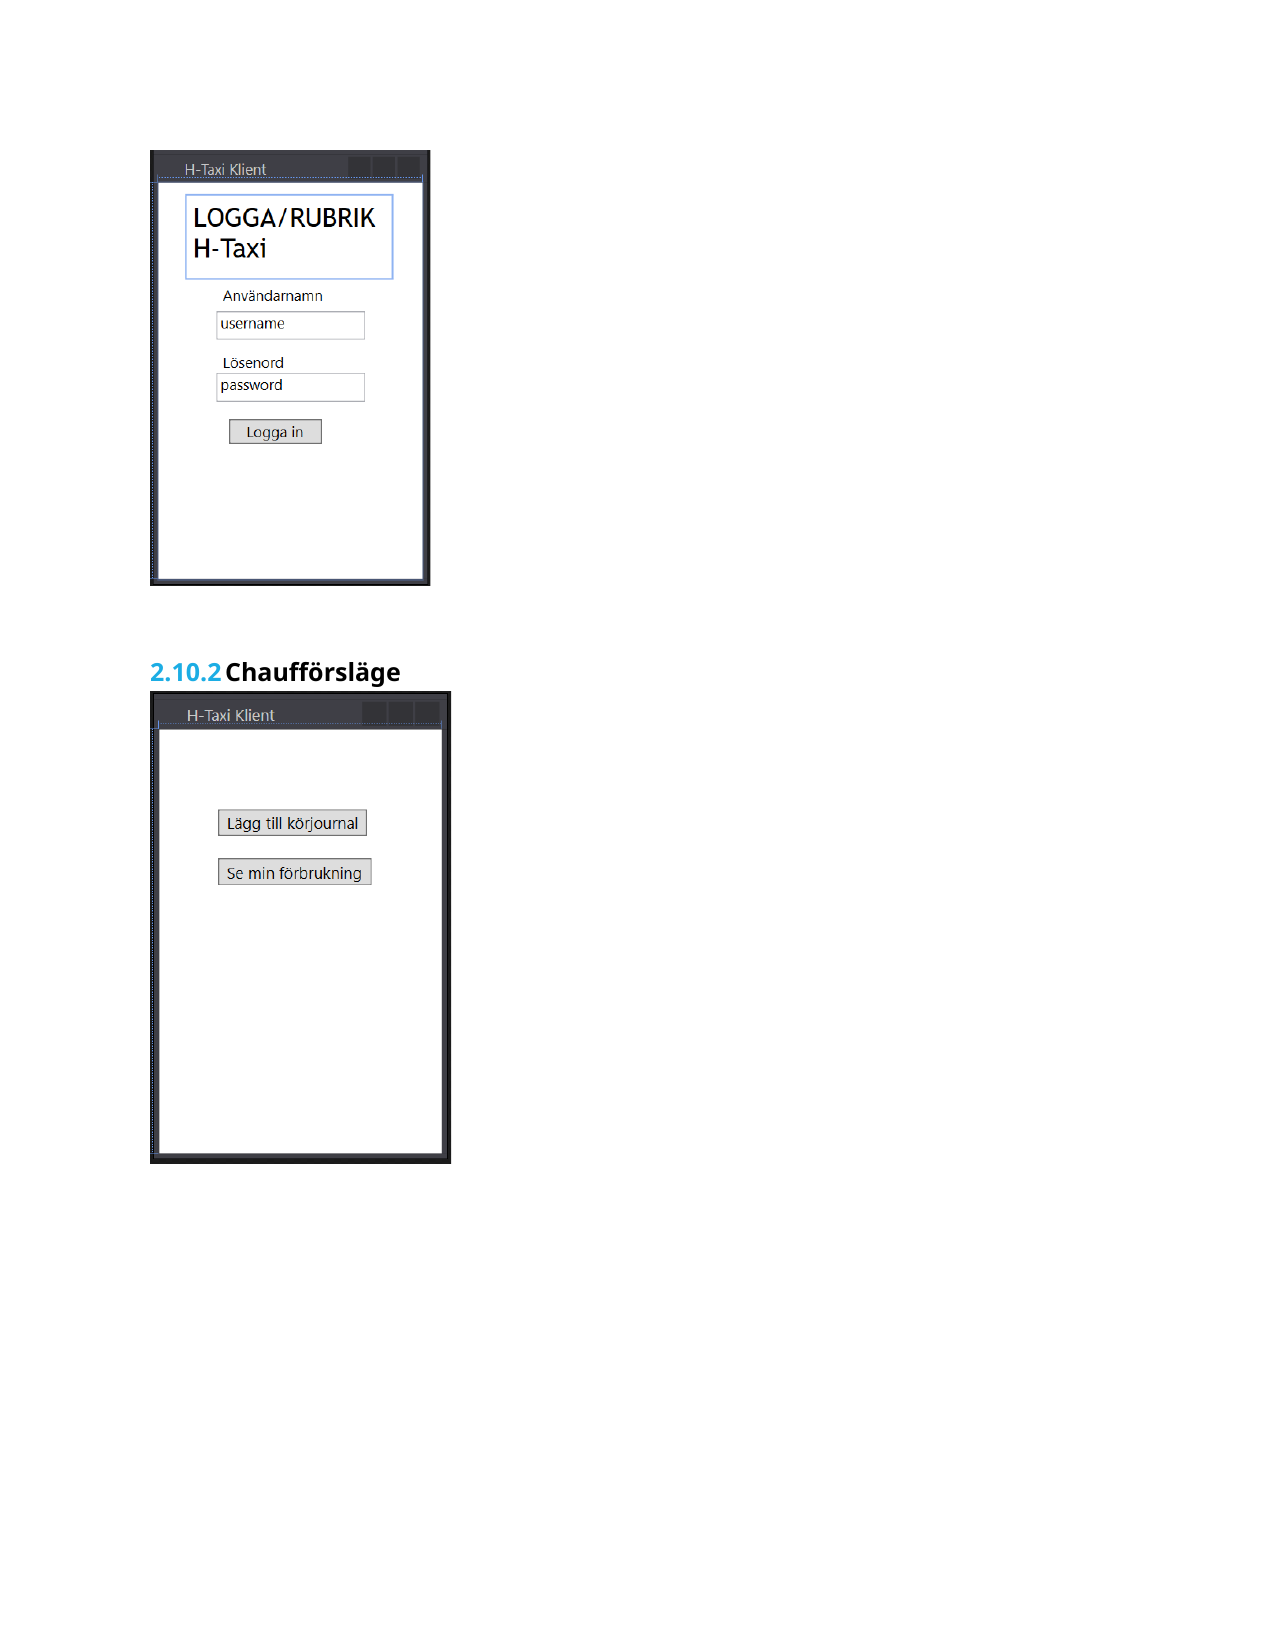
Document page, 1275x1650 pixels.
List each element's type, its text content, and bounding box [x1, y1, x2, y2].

picture [150, 150, 431, 586]
subtitle Chaufförsläge [150, 655, 1125, 689]
picture [150, 691, 452, 1164]
